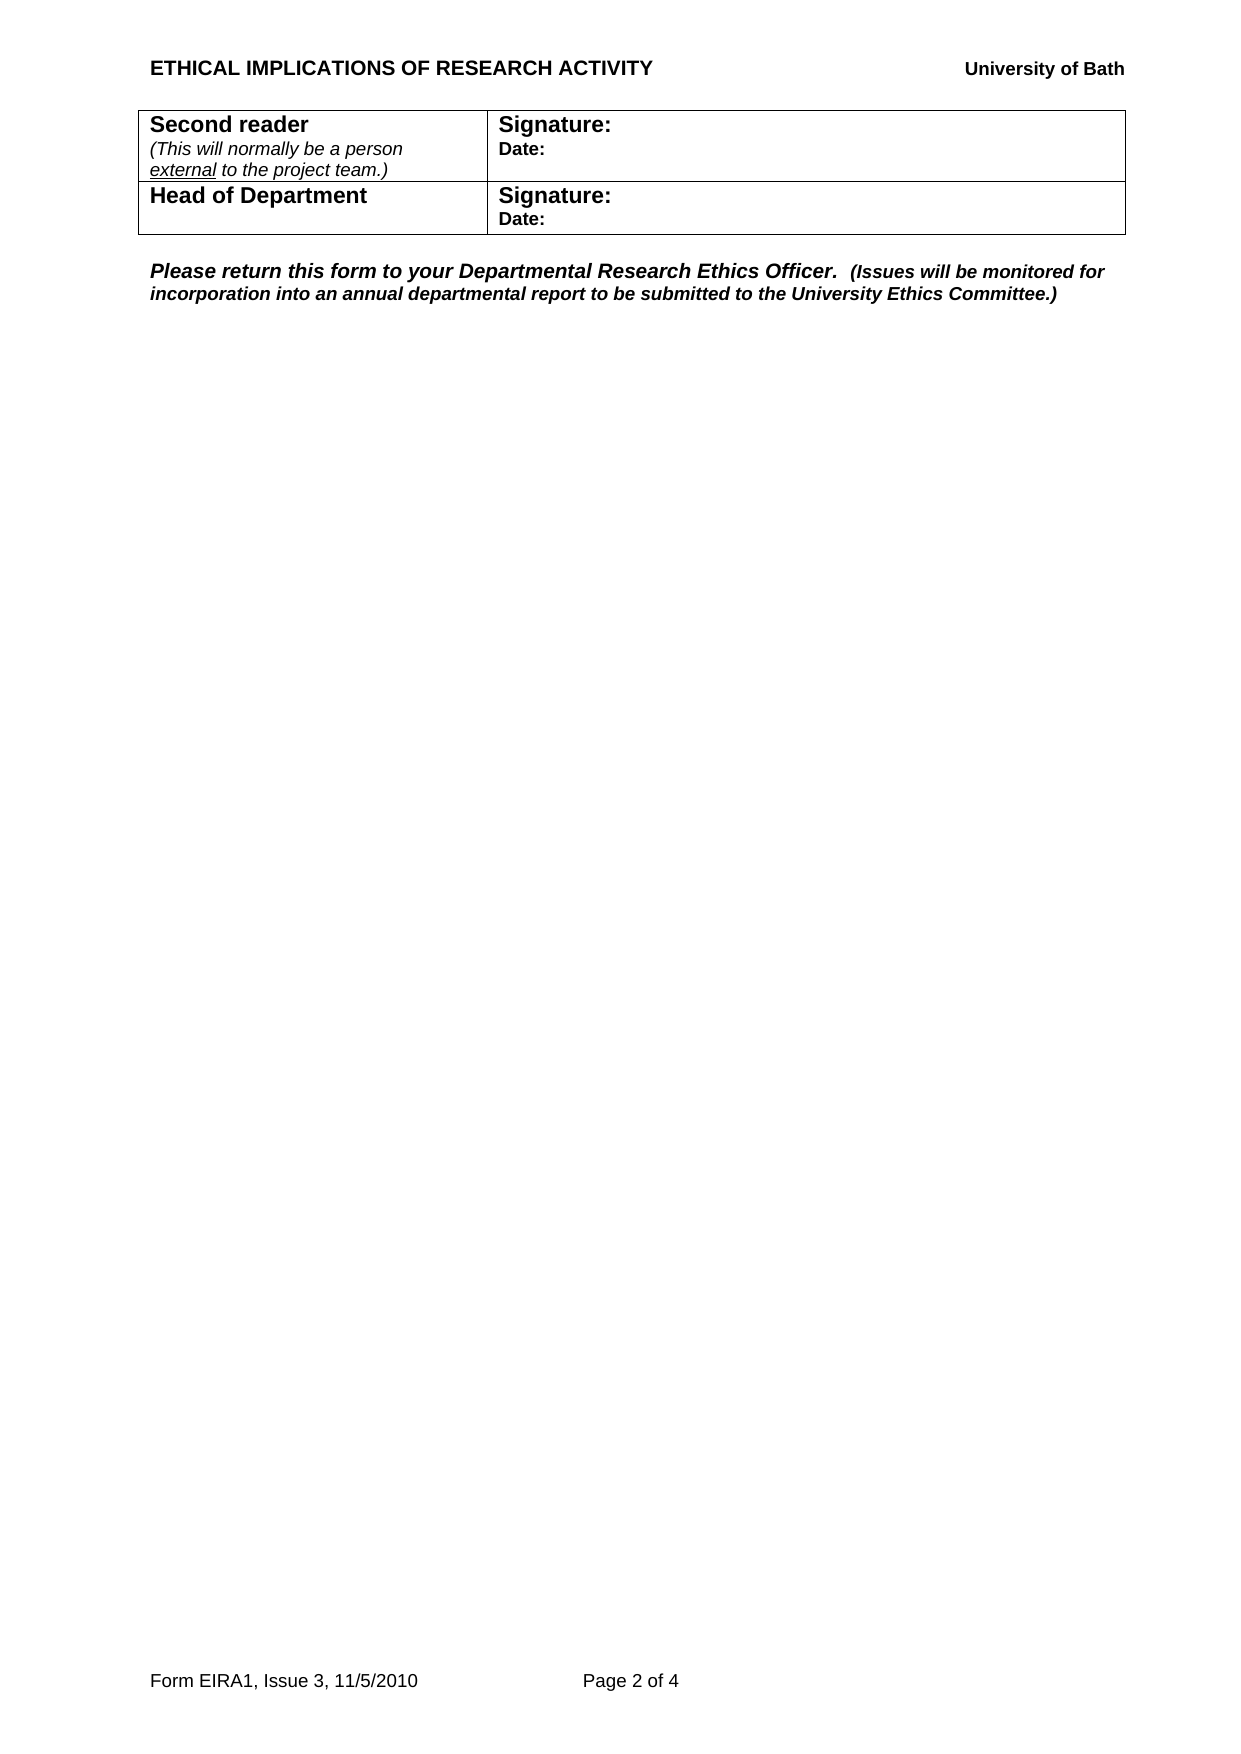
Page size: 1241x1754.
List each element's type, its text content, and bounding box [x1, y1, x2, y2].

table_cell Second reader (This will normally be a person external to the project team.) [139, 111, 487, 181]
table_cell Signature: Date: [488, 111, 1125, 181]
text Please return this form to your Departmental Research Ethics Officer. (Issues will be monitored for incorporation into an annual departmental report to be submitted to the University Ethics Committee.) [150, 259, 1125, 305]
table_cell Head of Department [139, 182, 487, 234]
table_cell Signature: Date: [488, 182, 1125, 234]
